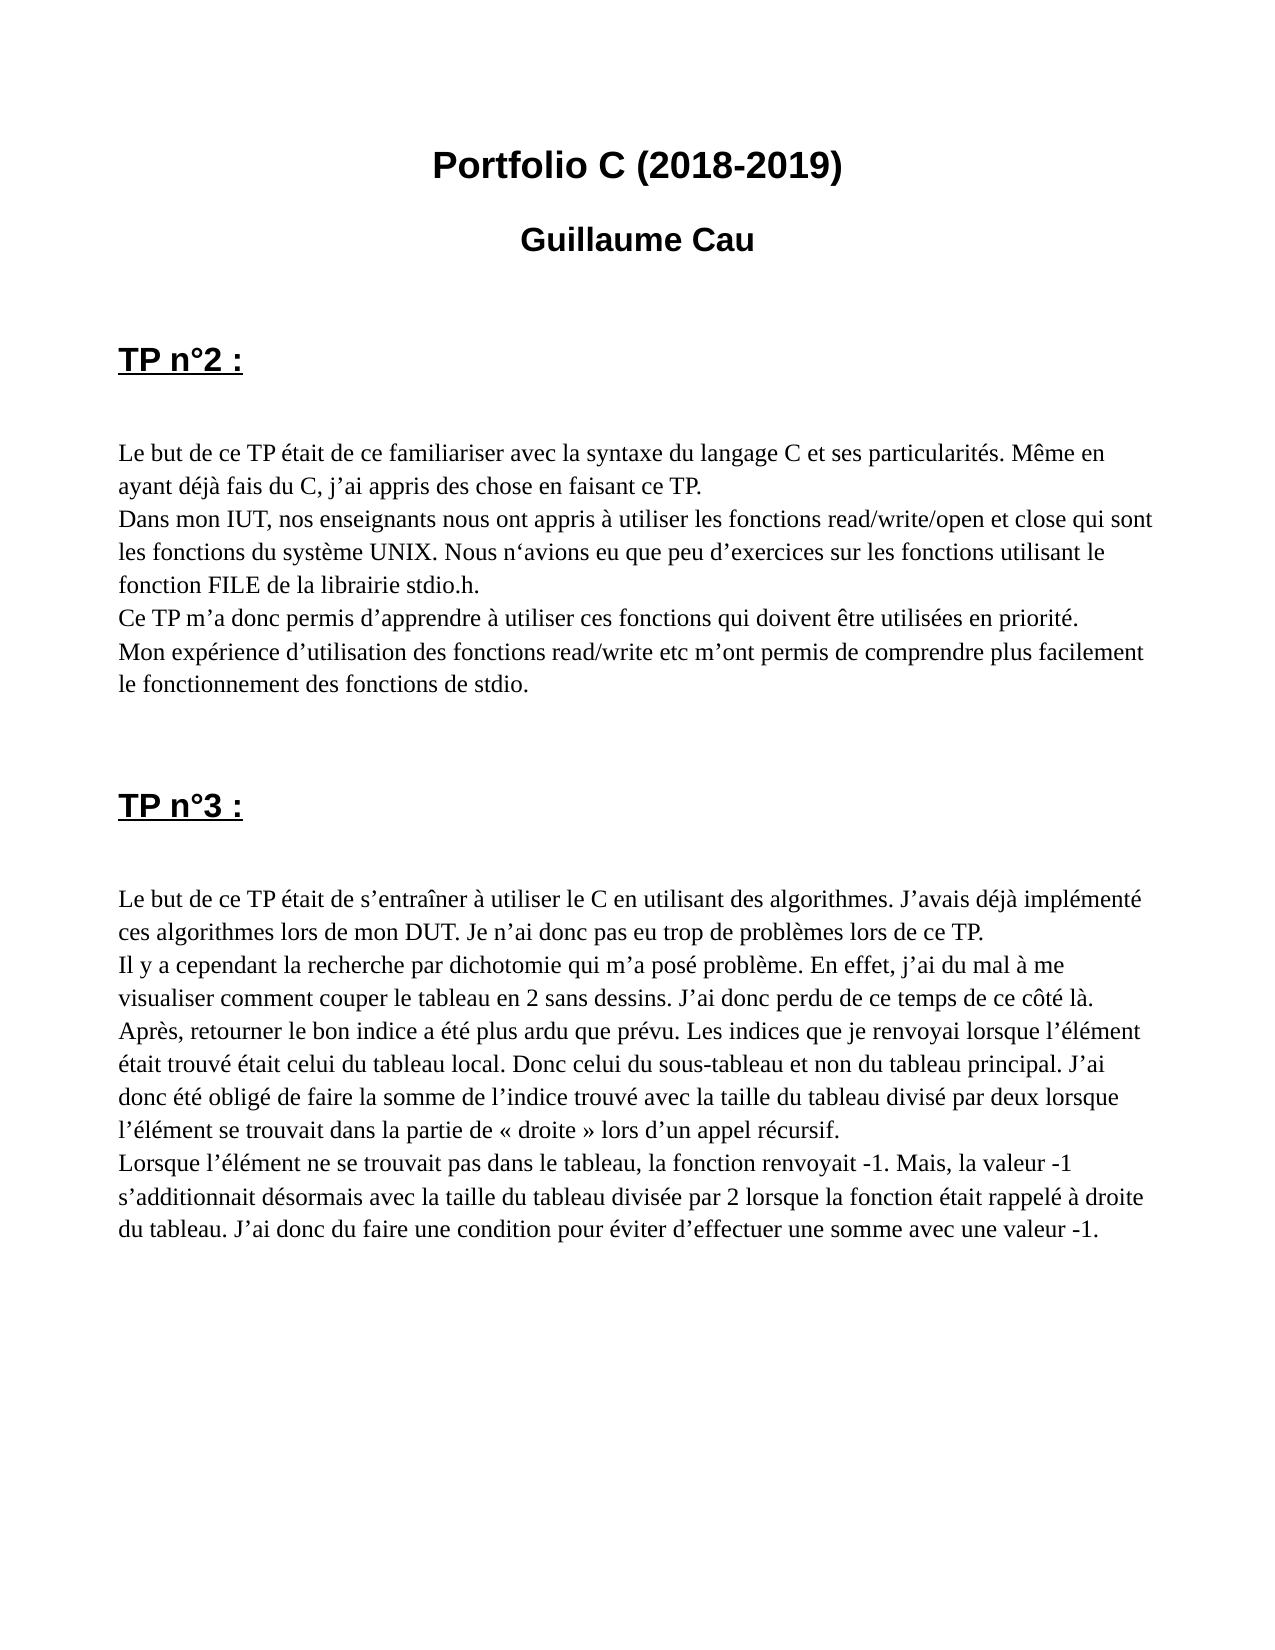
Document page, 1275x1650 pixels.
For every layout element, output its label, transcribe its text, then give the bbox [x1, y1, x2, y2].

text Le but de ce TP était de ce familiariser avec la syntaxe du langage C et ses particularités. Même en ayant déjà fais du C, j’ai appris des chose en faisant ce TP. Dans mon IUT, nos enseignants nous ont appris à utiliser les fonctions read/write/open et close qui sont les fonctions du système UNIX. Nous n‘avions eu que peu d’exercices sur les fonctions utilisant le fonction FILE de la librairie stdio.h. Ce TP m’a donc permis d’apprendre à utiliser ces fonctions qui doivent être utilisées en priorité. Mon expérience d’utilisation des fonctions read/write etc m’ont permis de comprendre plus facilement le fonctionnement des fonctions de stdio. [118, 438, 1157, 698]
text Le but de ce TP était de s’entraîner à utiliser le C en utilisant des algorithmes. J’avais déjà implémenté ces algorithmes lors de mon DUT. Je n’ai donc pas eu trop de problèmes lors de ce TP. Il y a cependant la recherche par dichotomie qui m’a posé problème. En effet, j’ai du mal à me visualiser comment couper le tableau en 2 sans dessins. J’ai donc perdu de ce temps de ce côté là. Après, retourner le bon indice a été plus ardu que prévu. Les indices que je renvoyai lorsque l’élément était trouvé était celui du tableau local. Donc celui du sous-tableau et non du tableau principal. J’ai donc été obligé de faire la somme de l’indice trouvé avec la taille du tableau divisé par deux lorsque l’élément se trouvait dans la partie de « droite » lors d’un appel récursif. Lorsque l’élément ne se trouvait pas dans le tableau, la fonction renvoyait -1. Mais, la valeur -1 s’additionnait désormais avec la taille du tableau divisée par 2 lorsque la fonction était rappelé à droite du tableau. J’ai donc du faire une condition pour éviter d’effectuer une somme avec une valeur -1. [118, 884, 1157, 1243]
subtitle Guillaume Cau [118, 220, 1157, 259]
subtitle TP n°2 : [118, 340, 1157, 378]
subtitle Portfolio C (2018-2019) [118, 143, 1157, 187]
subtitle TP n°3 : [118, 786, 1157, 824]
